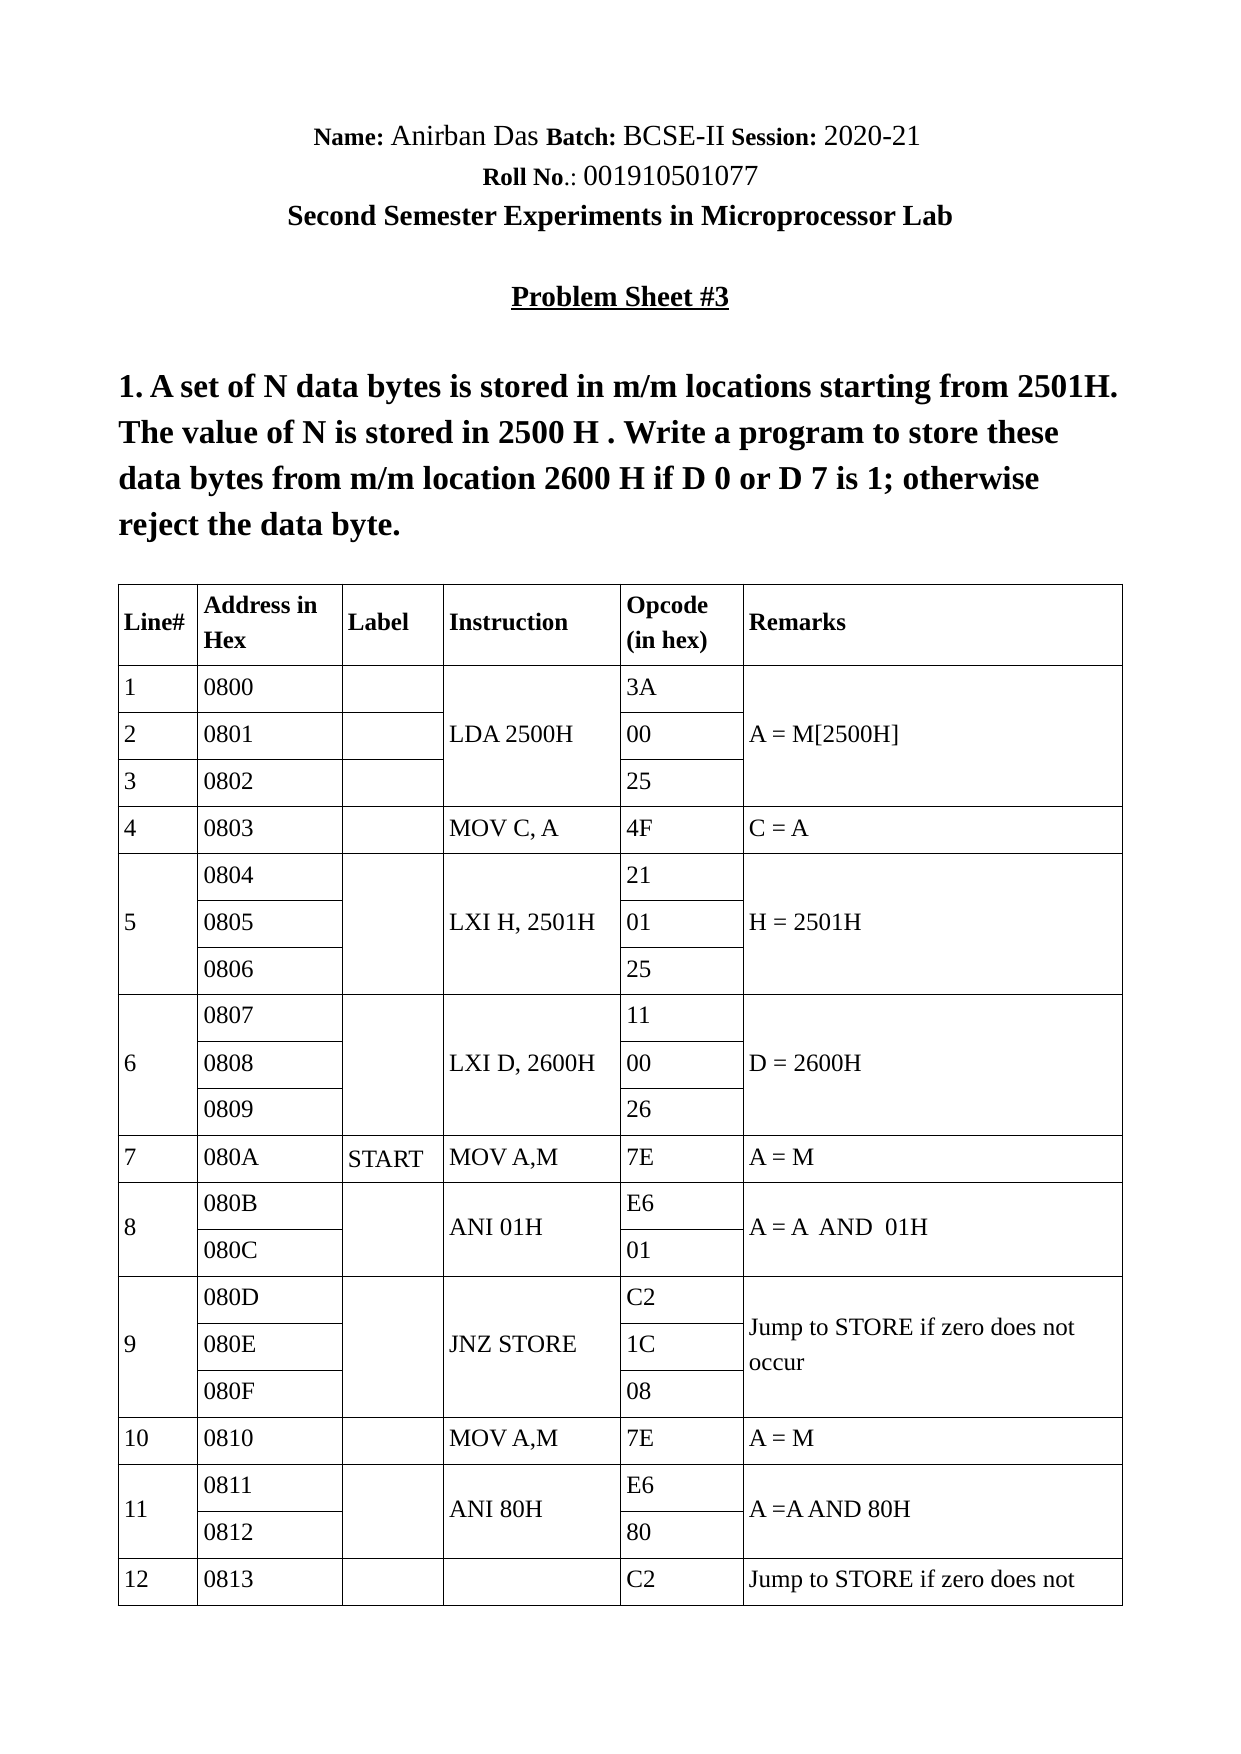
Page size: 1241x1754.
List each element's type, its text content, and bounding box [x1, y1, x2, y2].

table_cell 7E [621, 1136, 743, 1182]
table_cell A = M [744, 1136, 1122, 1182]
table_cell [343, 760, 443, 806]
table_cell 0811 [198, 1465, 342, 1511]
table_cell 1C [621, 1324, 743, 1370]
table_cell 4 [119, 807, 197, 853]
table_cell 00 [621, 713, 743, 759]
table_cell 0803 [198, 807, 342, 853]
table_cell 080F [198, 1371, 342, 1417]
table_cell 0800 [198, 666, 342, 712]
table_cell 0806 [198, 948, 342, 994]
table_header Line# [119, 585, 197, 665]
table_cell A = M[2500H] [744, 666, 1122, 806]
table_header Opcode (in hex) [621, 585, 743, 665]
table_cell Jump to STORE if zero does not occur [744, 1277, 1122, 1417]
table_cell [343, 666, 443, 712]
table_cell 11 [621, 995, 743, 1041]
table_cell LXI D, 2600H [444, 995, 620, 1135]
table_cell 0808 [198, 1042, 342, 1088]
table_cell 25 [621, 760, 743, 806]
table_cell MOV A,M [444, 1136, 620, 1182]
table_cell 4F [621, 807, 743, 853]
table_cell START [343, 1136, 443, 1182]
table_cell [343, 1277, 443, 1417]
table_cell [343, 854, 443, 994]
table_cell 1 [119, 666, 197, 712]
table_cell E6 [621, 1183, 743, 1229]
table_cell 080B [198, 1183, 342, 1229]
table_cell 8 [119, 1183, 197, 1276]
table_cell 5 [119, 854, 197, 994]
table_cell MOV C, A [444, 807, 620, 853]
table_cell 0812 [198, 1512, 342, 1558]
text 1. A set of N data bytes is stored in m/m locations starting from 2501H. The value of N is stored in 2500 H . Write a program to store these data bytes from m/m location 2600 H if D 0 or D 7 is 1; otherwise reject the data byte. [118, 367, 1122, 543]
table_cell LXI H, 2501H [444, 854, 620, 994]
table_cell 6 [119, 995, 197, 1135]
table_cell A =A AND 80H [744, 1465, 1122, 1558]
table_header Instruction [444, 585, 620, 665]
table_cell 0802 [198, 760, 342, 806]
table_cell 9 [119, 1277, 197, 1417]
table_cell [343, 1465, 443, 1558]
table_cell A = M [744, 1418, 1122, 1464]
table_header Address in Hex [198, 585, 342, 665]
text Name: Anirban Das Batch: BCSE-II Session: 2020-21 [118, 118, 1122, 152]
table_cell 3A [621, 666, 743, 712]
table_cell [343, 995, 443, 1135]
table_cell Jump to STORE if zero does not [744, 1559, 1122, 1604]
table_cell 21 [621, 854, 743, 900]
table_cell 080E [198, 1324, 342, 1370]
table_cell 25 [621, 948, 743, 994]
table_cell 0807 [198, 995, 342, 1041]
table_cell [343, 1183, 443, 1276]
table_cell MOV A,M [444, 1418, 620, 1464]
table_cell ANI 80H [444, 1465, 620, 1558]
table_cell 0804 [198, 854, 342, 900]
table_cell C = A [744, 807, 1122, 853]
table_cell [343, 807, 443, 853]
table_cell C2 [621, 1277, 743, 1323]
table_cell [343, 1418, 443, 1464]
table_cell 0813 [198, 1559, 342, 1604]
table_cell [343, 1559, 443, 1604]
table_cell 2 [119, 713, 197, 759]
table_cell 80 [621, 1512, 743, 1558]
table_cell 080C [198, 1230, 342, 1276]
table_cell 7E [621, 1418, 743, 1464]
table_cell H = 2501H [744, 854, 1122, 994]
table_cell [444, 1559, 620, 1604]
text Second Semester Experiments in Microprocessor Lab [118, 198, 1122, 232]
table_cell 01 [621, 1230, 743, 1276]
text Problem Sheet #3 [118, 279, 1122, 312]
table_cell C2 [621, 1559, 743, 1604]
table_cell ANI 01H [444, 1183, 620, 1276]
table_header Label [343, 585, 443, 665]
table_cell 0809 [198, 1089, 342, 1135]
table_cell 26 [621, 1089, 743, 1135]
table_header Remarks [744, 585, 1122, 665]
table_cell 3 [119, 760, 197, 806]
table_cell 08 [621, 1371, 743, 1417]
table_cell 0810 [198, 1418, 342, 1464]
table_cell 7 [119, 1136, 197, 1182]
table_cell 12 [119, 1559, 197, 1604]
table_cell JNZ STORE [444, 1277, 620, 1417]
table_cell 0805 [198, 901, 342, 947]
table_cell 01 [621, 901, 743, 947]
table_cell [343, 713, 443, 759]
table_cell 0801 [198, 713, 342, 759]
table_cell LDA 2500H [444, 666, 620, 806]
table_cell 10 [119, 1418, 197, 1464]
table_cell 00 [621, 1042, 743, 1088]
table_cell 11 [119, 1465, 197, 1558]
table_cell 080D [198, 1277, 342, 1323]
table_cell A = A AND 01H [744, 1183, 1122, 1276]
table_cell 080A [198, 1136, 342, 1182]
table_cell D = 2600H [744, 995, 1122, 1135]
table_cell E6 [621, 1465, 743, 1511]
text Roll No.: 001910501077 [118, 158, 1122, 192]
